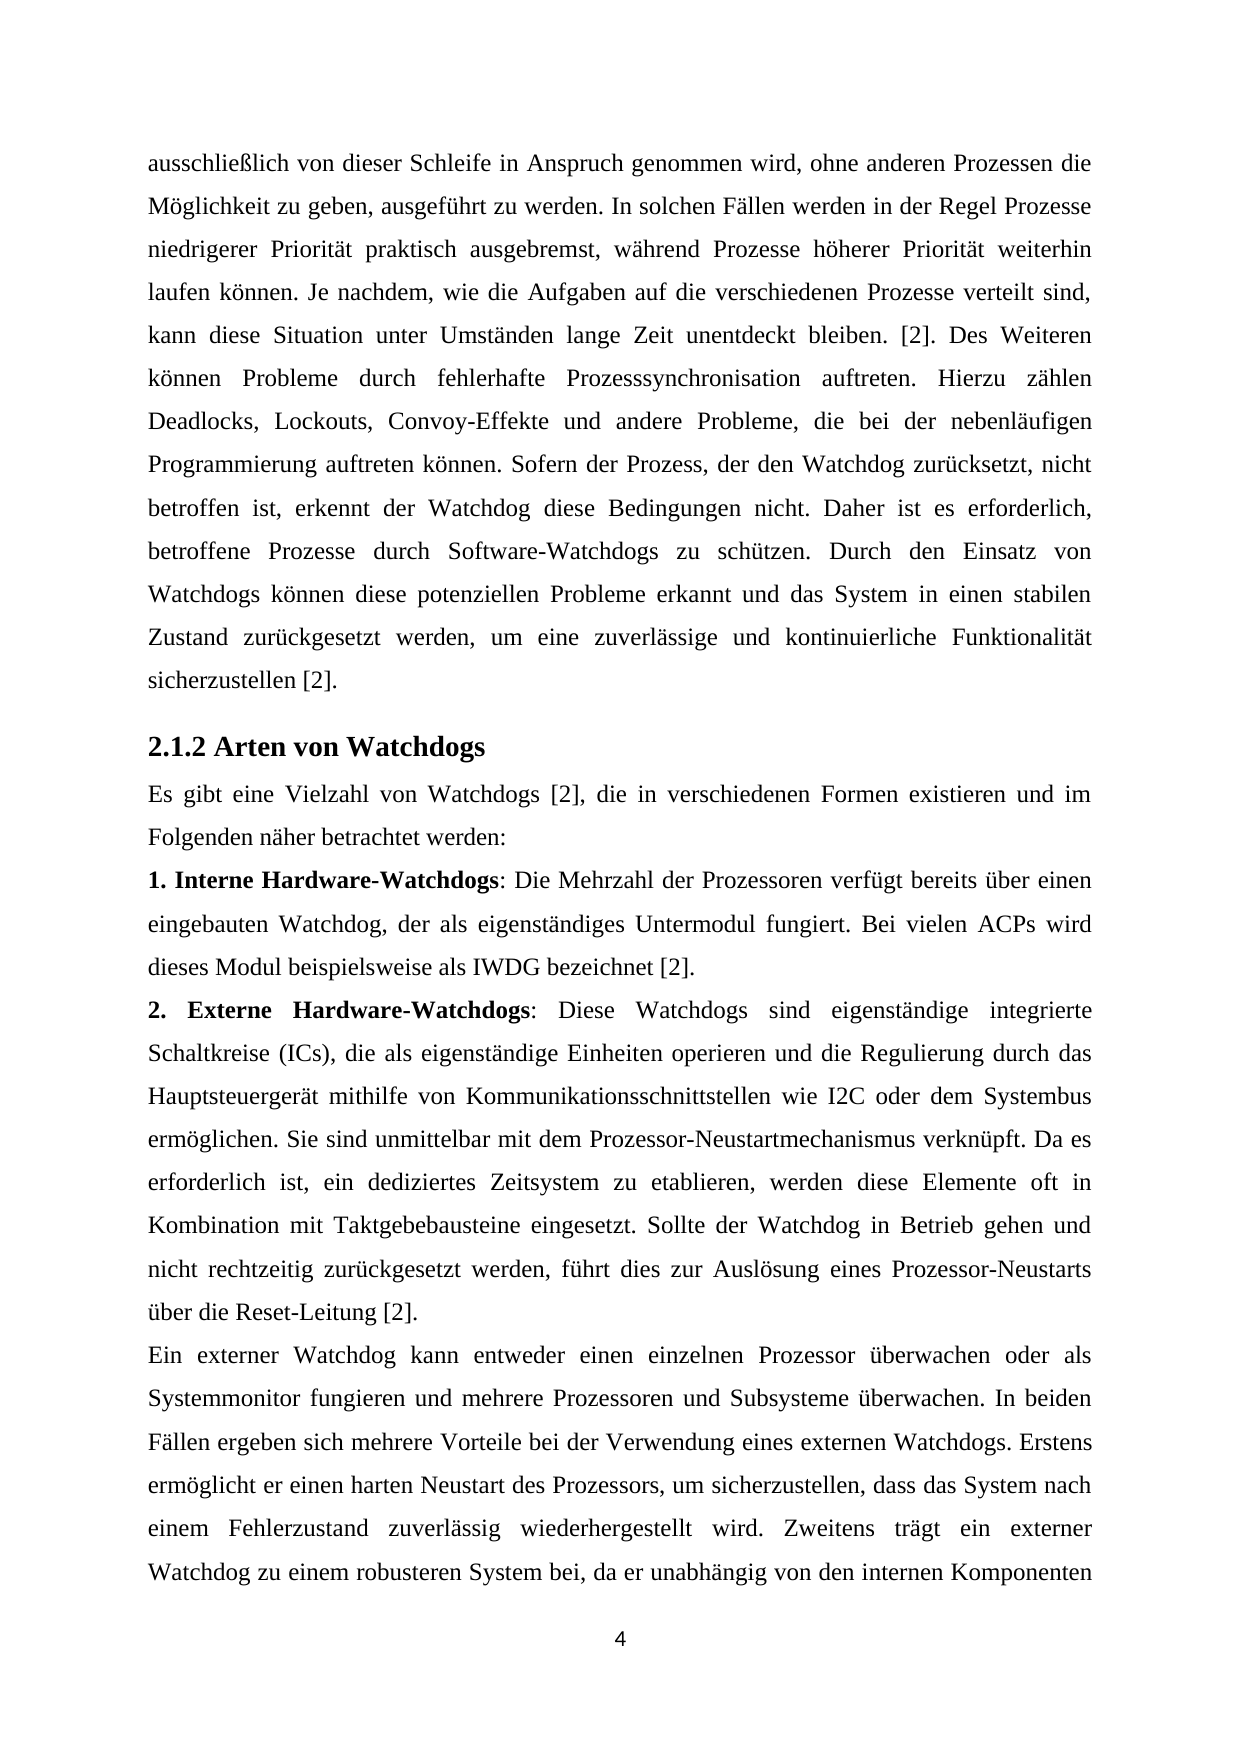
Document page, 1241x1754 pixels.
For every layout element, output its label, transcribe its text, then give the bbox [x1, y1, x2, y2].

text 1. Interne Hardware-Watchdogs: Die Mehrzahl der Prozessoren verfügt bereits über einen eingebauten Watchdog, der als eigenständiges Untermodul fungiert. Bei vielen ACPs wird dieses Modul beispielsweise als IWDG bezeichnet [2]. [148, 866, 1093, 981]
text 2. Externe Hardware-Watchdogs: Diese Watchdogs sind eigenständige integrierte Schaltkreise (ICs), die als eigenständige Einheiten operieren und die Regulierung durch das Hauptsteuergerät mithilfe von Kommunikationsschnittstellen wie I2C oder dem Systembus ermöglichen. Sie sind unmittelbar mit dem Prozessor-Neustartmechanismus verknüpft. Da es erforderlich ist, ein dediziertes Zeitsystem zu etablieren, werden diese Elemente oft in Kombination mit Taktgebebausteine eingesetzt. Sollte der Watchdog in Betrieb gehen und nicht rechtzeitig zurückgesetzt werden, führt dies zur Auslösung eines Prozessor-Neustarts über die Reset-Leitung [2]. [148, 995, 1093, 1326]
text Es gibt eine Vielzahl von Watchdogs [2], die in verschiedenen Formen existieren und im Folgenden näher betrachtet werden: [148, 779, 1093, 851]
text ausschließlich von dieser Schleife in Anspruch genommen wird, ohne anderen Prozessen die Möglichkeit zu geben, ausgeführt zu werden. In solchen Fällen werden in der Regel Prozesse niedrigerer Priorität praktisch ausgebremst, während Prozesse höherer Priorität weiterhin laufen können. Je nachdem, wie die Aufgaben auf die verschiedenen Prozesse verteilt sind, kann diese Situation unter Umständen lange Zeit unentdeckt bleiben. [2]. Des Weiteren können Probleme durch fehlerhafte Prozesssynchronisation auftreten. Hierzu zählen Deadlocks, Lockouts, Convoy-Effekte und andere Probleme, die bei der nebenläufigen Programmierung auftreten können. Sofern der Prozess, der den Watchdog zurücksetzt, nicht betroffen ist, erkennt der Watchdog diese Bedingungen nicht. Daher ist es erforderlich, betroffene Prozesse durch Software-Watchdogs zu schützen. Durch den Einsatz von Watchdogs können diese potenziellen Probleme erkannt und das System in einen stabilen Zustand zurückgesetzt werden, um eine zuverlässige und kontinuierliche Funktionalität sicherzustellen [2]. [148, 148, 1093, 694]
subtitle 2.1.2 Arten von Watchdogs [148, 729, 1093, 763]
text Ein externer Watchdog kann entweder einen einzelnen Prozessor überwachen oder als Systemmonitor fungieren und mehrere Prozessoren und Subsysteme überwachen. In beiden Fällen ergeben sich mehrere Vorteile bei der Verwendung eines externen Watchdogs. Erstens ermöglicht er einen harten Neustart des Prozessors, um sicherzustellen, dass das System nach einem Fehlerzustand zuverlässig wiederhergestellt wird. Zweitens trägt ein externer Watchdog zu einem robusteren System bei, da er unabhängig von den internen Komponenten [148, 1340, 1093, 1585]
